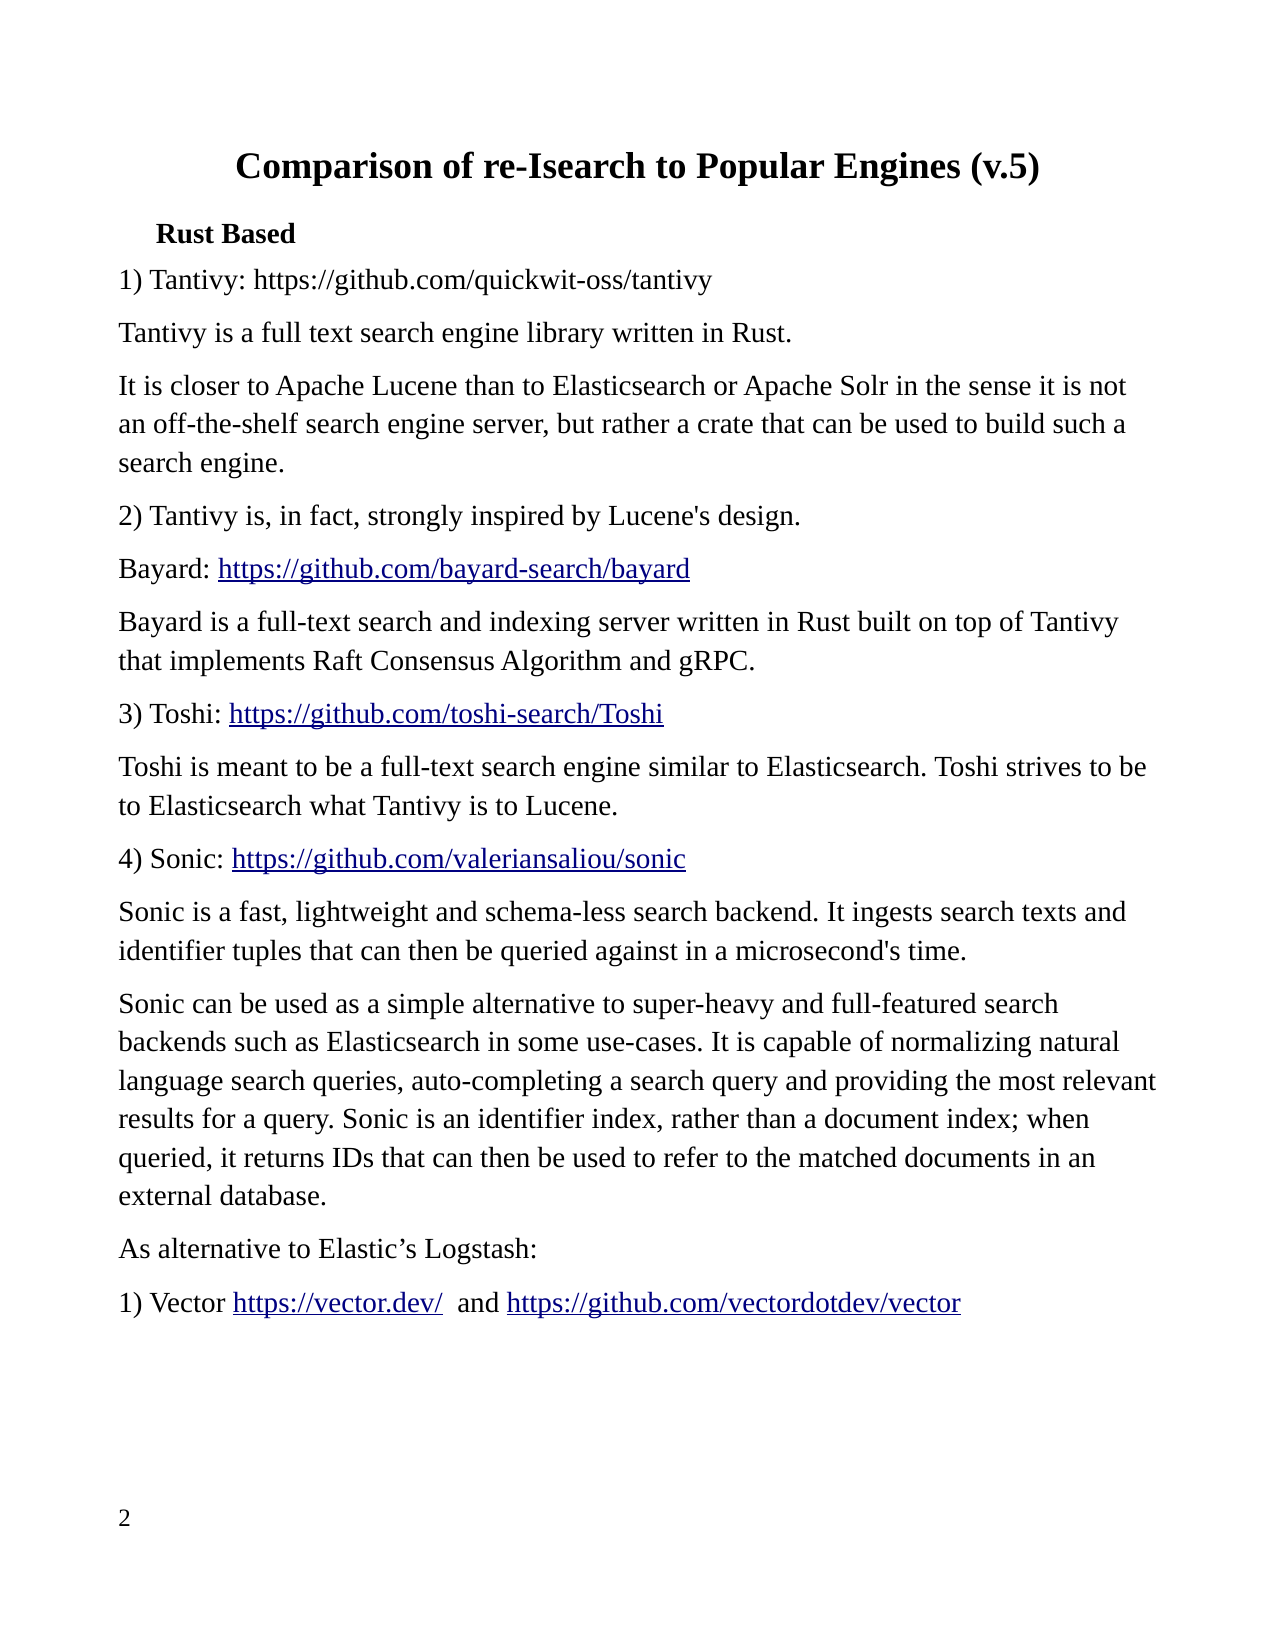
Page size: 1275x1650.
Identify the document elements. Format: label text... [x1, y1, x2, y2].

text 2) Tantivy is, in fact, strongly inspired by Lucene's design. [118, 498, 1157, 532]
text Tantivy is a full text search engine library written in Rust. [118, 315, 1157, 348]
text It is closer to Apache Lucene than to Elasticsearch or Apache Solr in the sense it is not an off-the-shelf search engine server, but rather a crate that can be used to build such a search engine. [118, 368, 1157, 479]
text Sonic can be used as a simple alternative to super-heavy and full-featured search backends such as Elasticsearch in some use-cases. It is capable of normalizing natural language search queries, auto-completing a search query and providing the most relevant results for a query. Sonic is an identifier index, rather than a document index; when queried, it returns IDs that can then be used to refer to the matched documents in an external database. [118, 986, 1157, 1212]
subtitle Rust Based [156, 216, 1157, 249]
text 1) Vector https://vector.dev/ and https://github.com/vectordotdev/vector [118, 1285, 1157, 1318]
text Sonic is a fast, lightweight and schema-less search backend. It ingests search texts and identifier tuples that can then be queried against in a microsecond's time. [118, 894, 1157, 966]
text 3) Toshi: https://github.com/toshi-search/Toshi [118, 696, 1157, 730]
text Toshi is meant to be a full-text search engine similar to Elasticsearch. Toshi strives to be to Elasticsearch what Tantivy is to Lucene. [118, 749, 1157, 821]
text Bayard is a full-text search and indexing server written in Rust built on top of Tantivy that implements Raft Consensus Algorithm and gRPC. [118, 604, 1157, 677]
text As alternative to Elastic’s Logstash: [118, 1232, 1157, 1265]
text 1) Tantivy: https://github.com/quickwit-oss/tantivy [118, 262, 1157, 295]
text Bayard: https://github.com/bayard-search/bayard [118, 551, 1157, 585]
text 4) Sonic: https://github.com/valeriansaliou/sonic [118, 841, 1157, 874]
